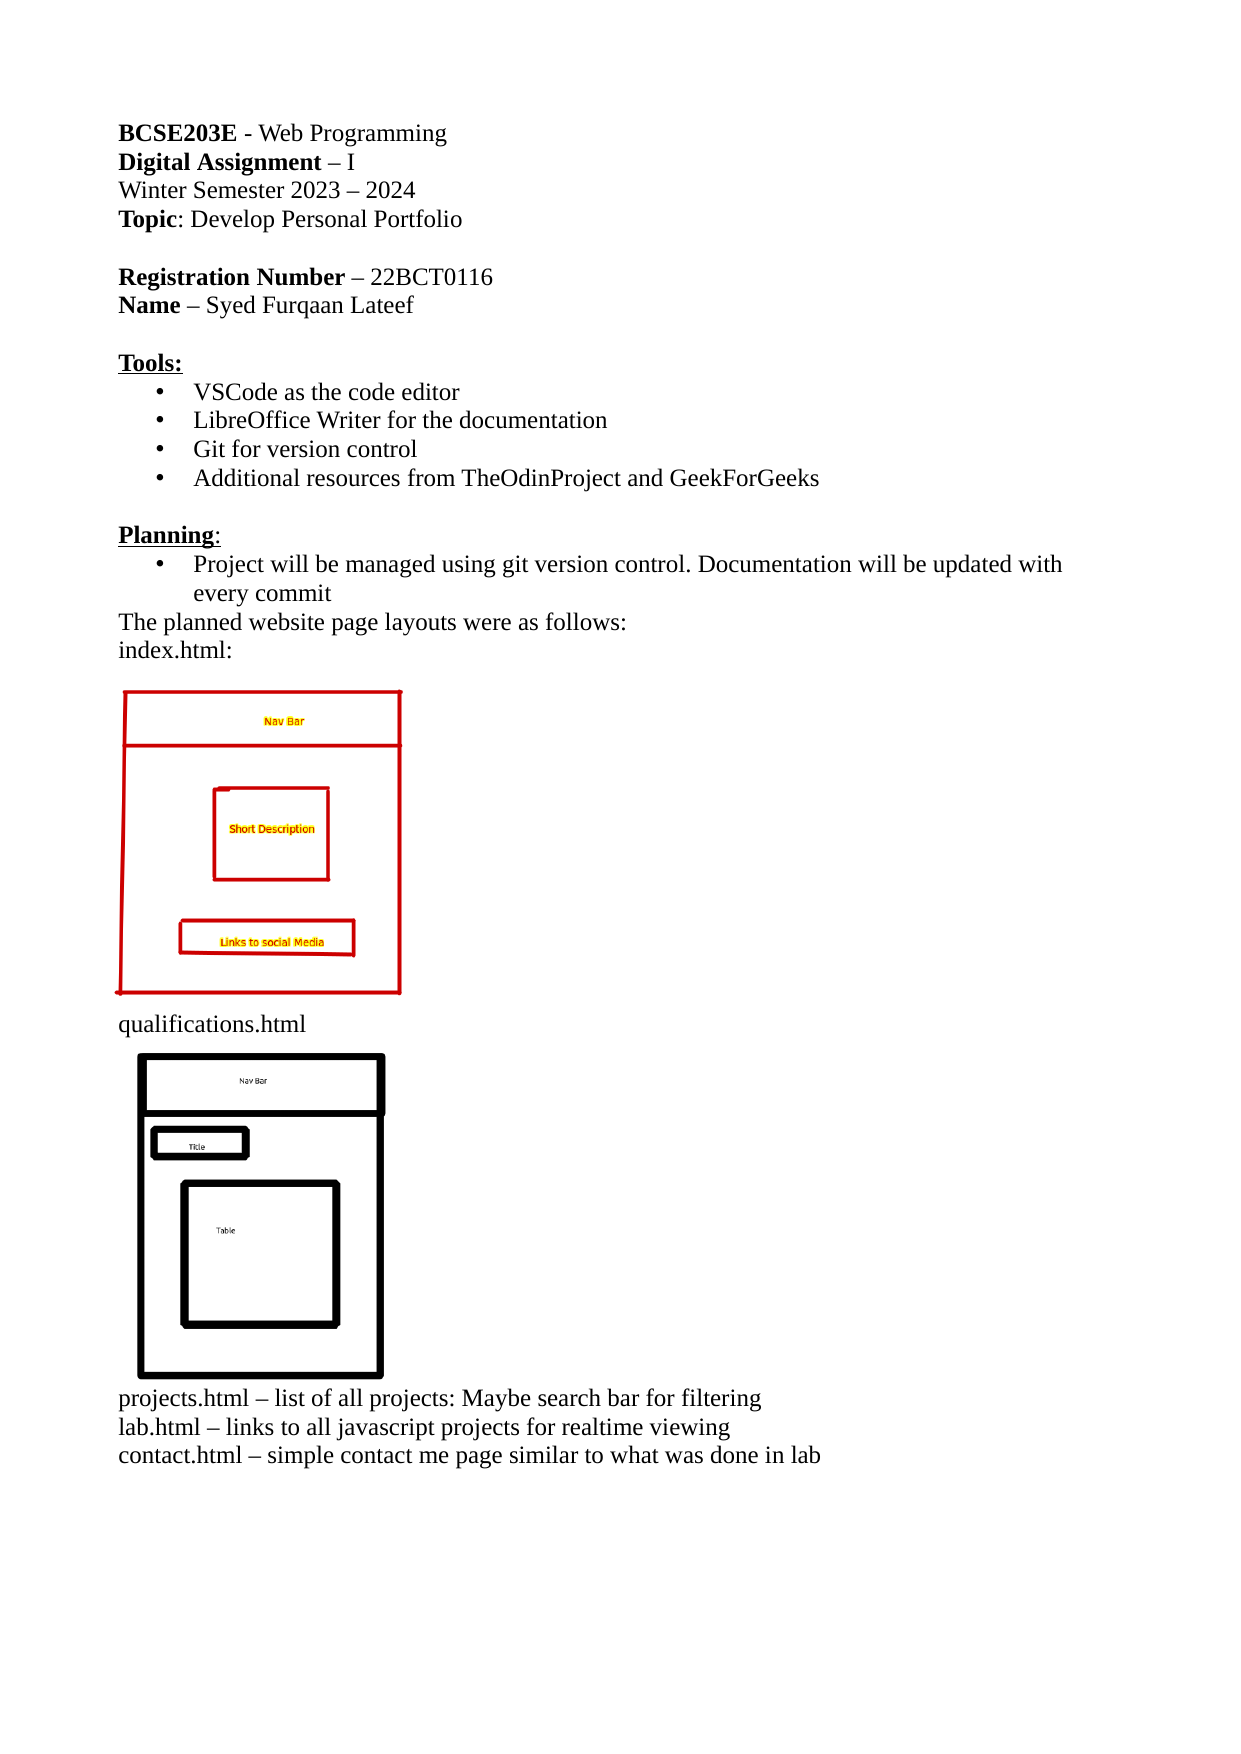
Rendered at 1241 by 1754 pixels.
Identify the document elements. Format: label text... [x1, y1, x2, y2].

text Tools: [118, 348, 1122, 377]
text contact.html – simple contact me page similar to what was done in lab [118, 1441, 1122, 1469]
text Name – Syed Furqaan Lateef [118, 291, 1122, 319]
text Planning: [118, 521, 1122, 549]
text The planned website page layouts were as follows: [118, 607, 1122, 636]
list Additional resources from TheOdinProject and GeekForGeeks [156, 463, 1122, 492]
text index.html: [118, 636, 1122, 664]
text Topic: Develop Personal Portfolio [118, 204, 1122, 233]
text qualifications.html [118, 1009, 1122, 1038]
list LibreOffice Writer for the documentation [156, 406, 1122, 434]
text BCSE203E - Web Programming [118, 118, 1122, 147]
picture [131, 1050, 389, 1383]
text Winter Semester 2023 – 2024 [118, 176, 1122, 204]
picture [110, 681, 424, 1008]
text Digital Assignment – I [118, 147, 1122, 176]
list Git for version control [156, 434, 1122, 463]
text projects.html – list of all projects: Maybe search bar for filtering [118, 1383, 1122, 1412]
text Registration Number – 22BCT0116 [118, 262, 1122, 291]
list VSCode as the code editor [156, 377, 1122, 406]
list Project will be managed using git version control. Documentation will be updated with every commit [156, 549, 1122, 607]
text lab.html – links to all javascript projects for realtime viewing [118, 1412, 1122, 1441]
